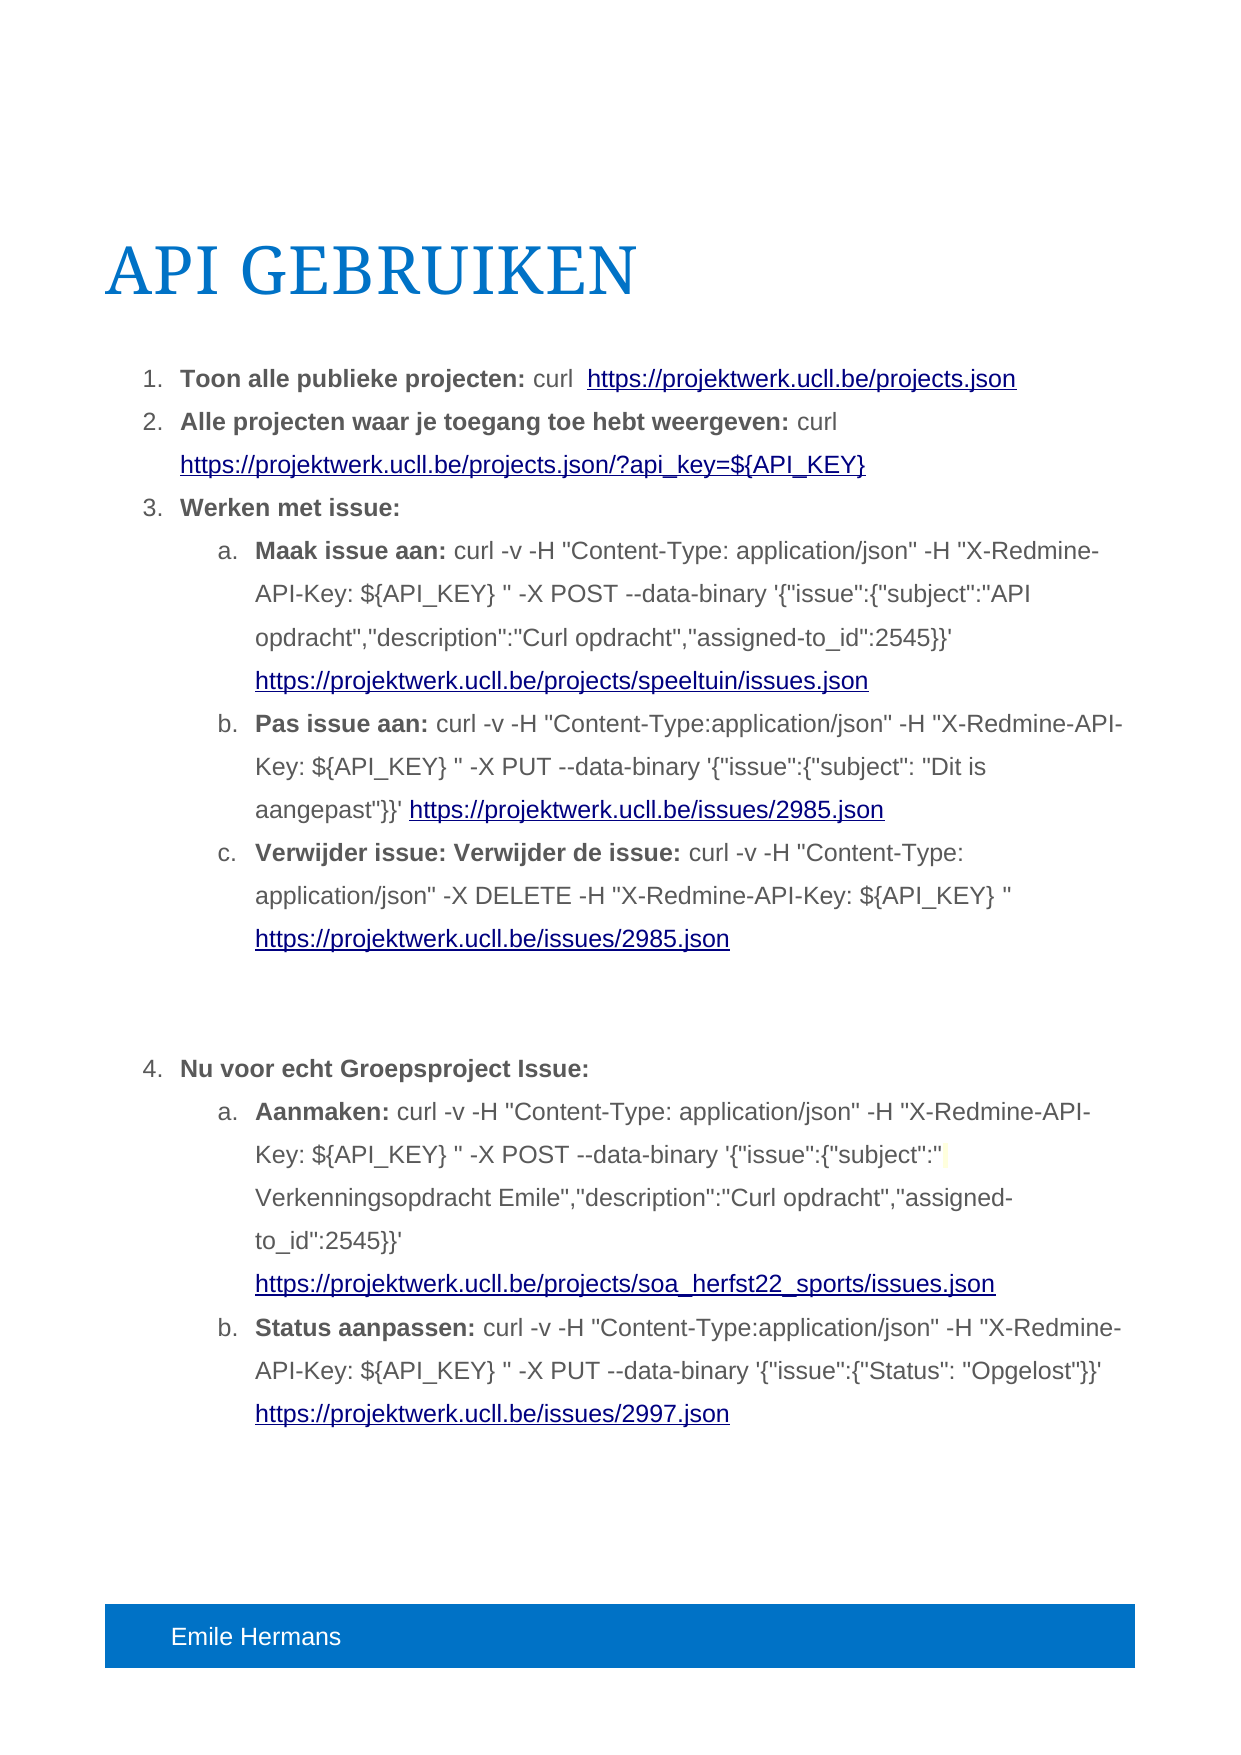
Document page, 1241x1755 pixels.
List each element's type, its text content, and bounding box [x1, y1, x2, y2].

list Werken met issue: [142, 493, 1135, 522]
list Alle projecten waar je toegang toe hebt weergeven: curl https://projektwerk.ucll.be/projects.json/?api_key=${API_KEY} [142, 407, 1135, 479]
list Aanmaken: curl -v -H "Content-Type: application/json" -H "X-Redmine-API-Key: ${API_KEY} " -X POST --data-binary '{"issue":{"subject":" Verkenningsopdracht Emile","description":"Curl opdracht","assigned-to_id":2545}}' https://projektwerk.ucll.be/projects/soa_herfst22_sports/issues.json [217, 1097, 1135, 1298]
list Nu voor echt Groepsproject Issue: [142, 1054, 1135, 1083]
list Status aanpassen: curl -v -H "Content-Type:application/json" -H "X-Redmine-API-Key: ${API_KEY} " -X PUT --data-binary '{"issue":{"Status": "Opgelost"}}' https://projektwerk.ucll.be/issues/2997.json [217, 1313, 1135, 1428]
list Pas issue aan: curl -v -H "Content-Type:application/json" -H "X-Redmine-API-Key: ${API_KEY} " -X PUT --data-binary '{"issue":{"subject": "Dit is aangepast"}}' https://projektwerk.ucll.be/issues/2985.json [217, 709, 1135, 824]
list Maak issue aan: curl -v -H "Content-Type: application/json" -H "X-Redmine-API-Key: ${API_KEY} " -X POST --data-binary '{"issue":{"subject":"API opdracht","description":"Curl opdracht","assigned-to_id":2545}}' https://projektwerk.ucll.be/projects/speeltuin/issues.json [217, 536, 1135, 694]
subtitle API gebruiken [105, 223, 1135, 314]
list Verwijder issue: Verwijder de issue: curl -v -H "Content-Type: application/json" -X DELETE -H "X-Redmine-API-Key: ${API_KEY} " https://projektwerk.ucll.be/issues/2985.json [217, 838, 1135, 953]
list Toon alle publieke projecten: curl https://projektwerk.ucll.be/projects.json [142, 364, 1135, 393]
